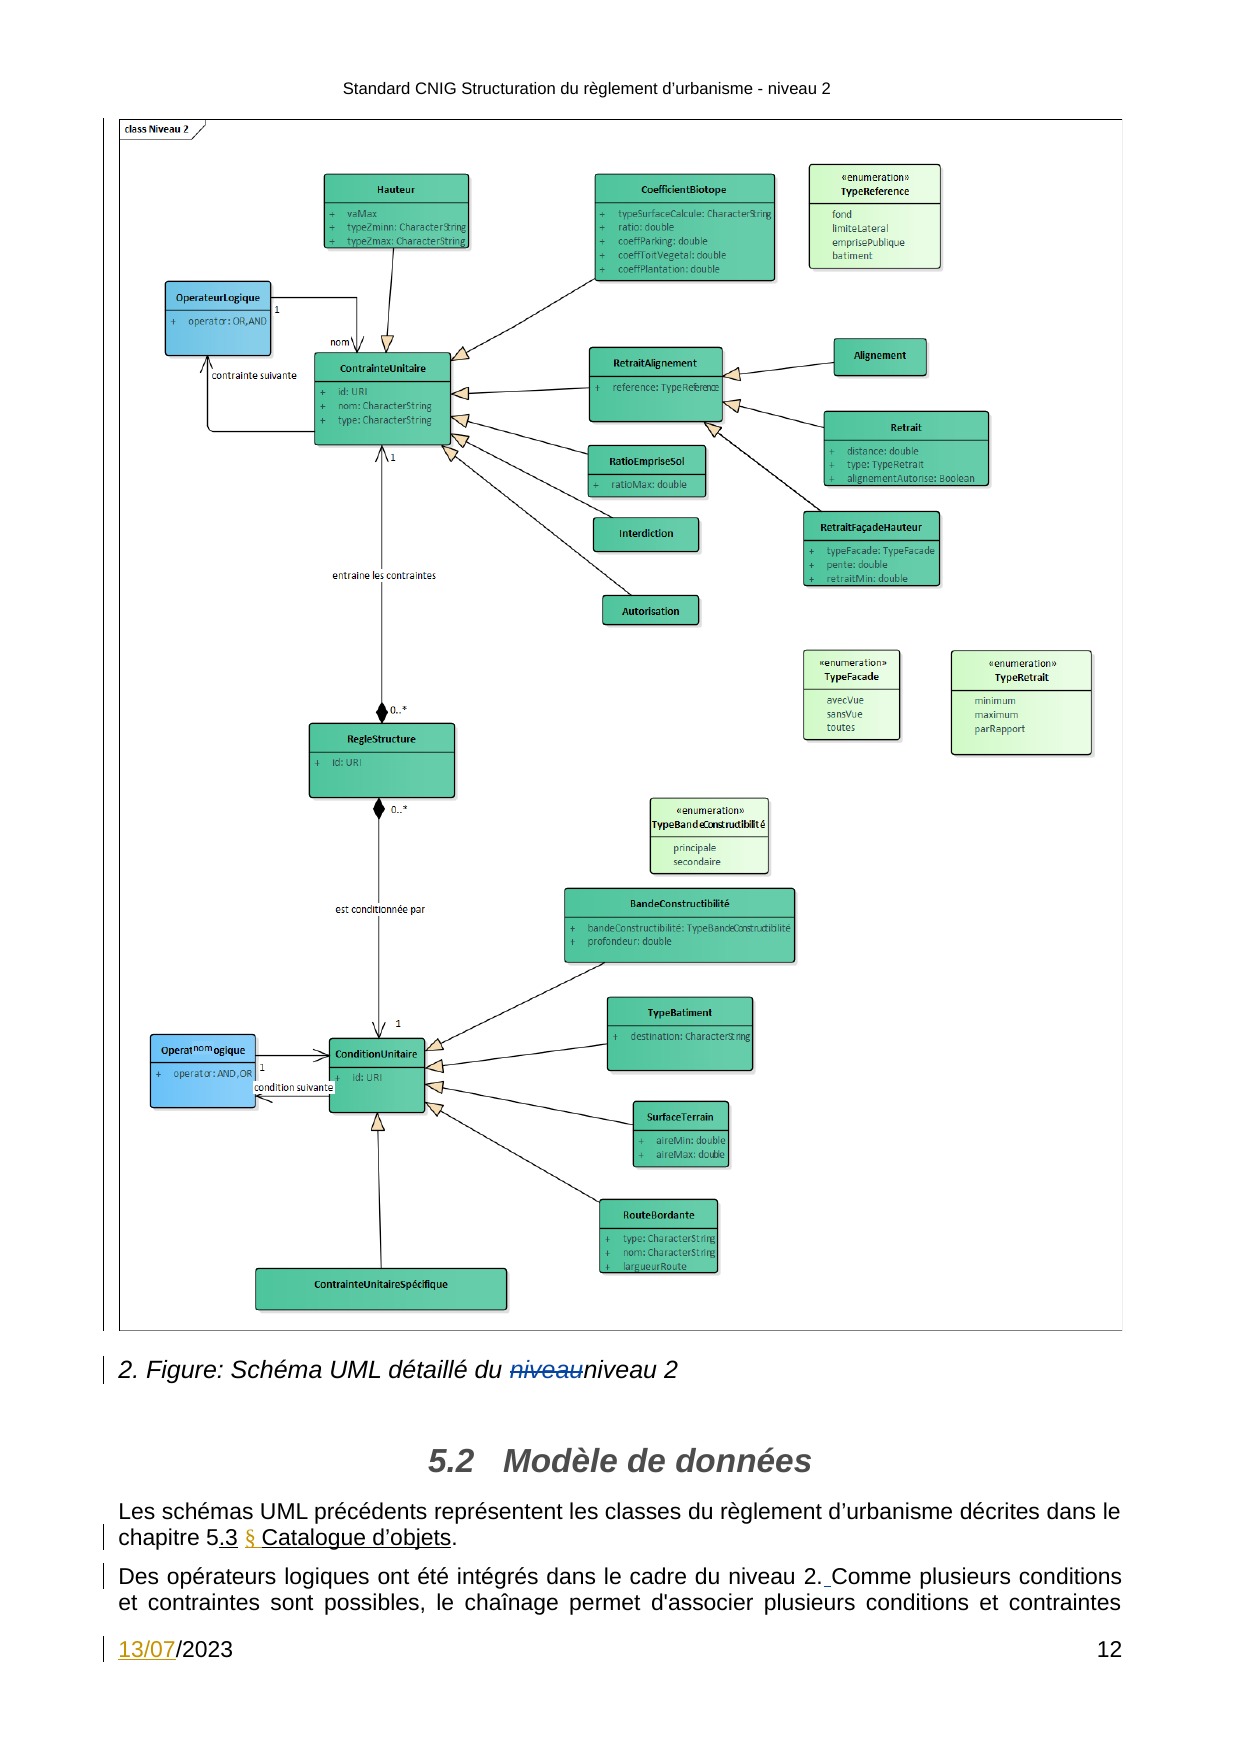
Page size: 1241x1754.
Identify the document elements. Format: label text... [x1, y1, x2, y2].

text Des opérateurs logiques ont été intégrés dans le cadre du niveau 2. Comme plusieurs conditions et contraintes sont possibles, le chaînage permet d'associer plusieurs conditions et contraintes [118, 1563, 1122, 1616]
text 2. Figure: Schéma UML détaillé du niveau 2 [118, 1356, 1122, 1384]
text Les schémas UML précédents représentent les classes du règlement d’urbanisme décrites dans le chapitre 5.3 § Catalogue d’objets. [118, 1498, 1122, 1550]
picture [118, 118, 1123, 1331]
subtitle Modèle de données [118, 1441, 1122, 1479]
